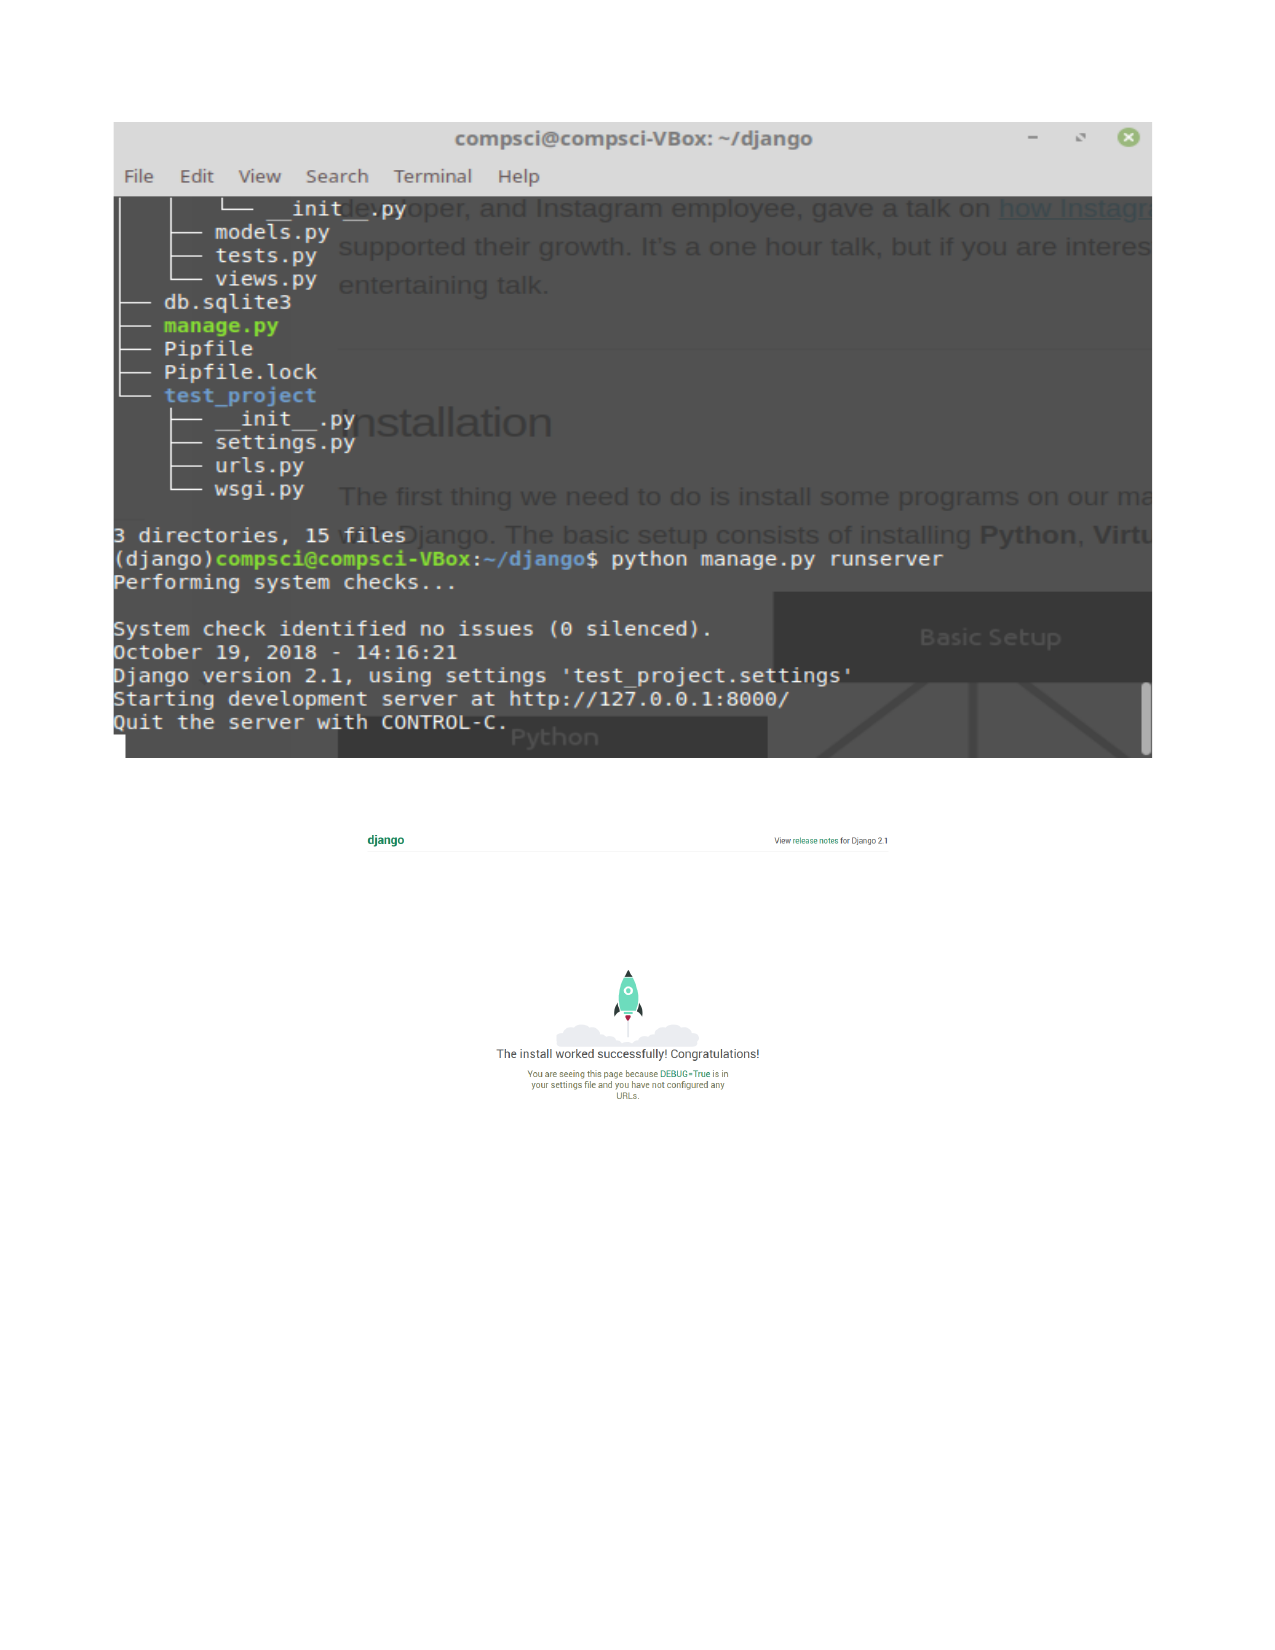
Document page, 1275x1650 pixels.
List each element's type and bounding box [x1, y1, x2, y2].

picture [108, 822, 1148, 1286]
picture [113, 122, 1153, 758]
